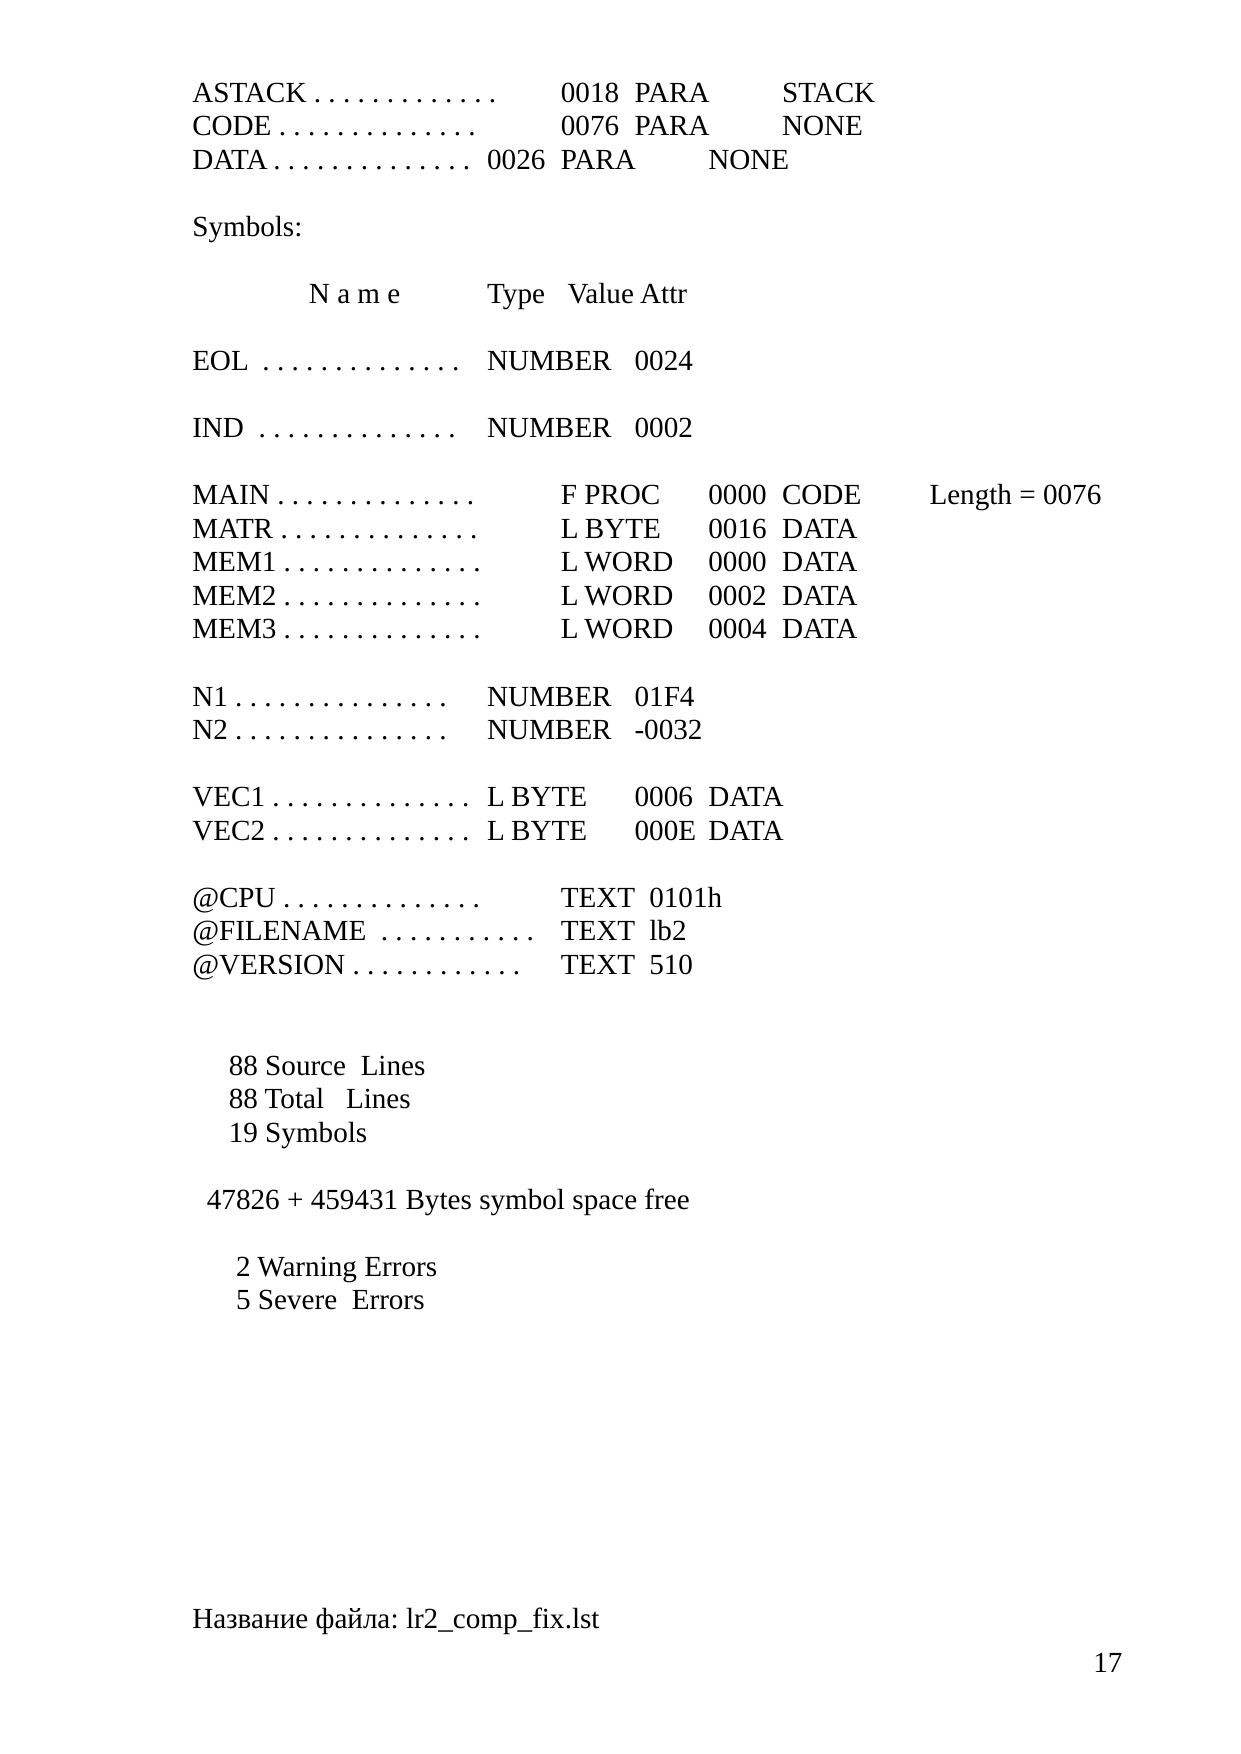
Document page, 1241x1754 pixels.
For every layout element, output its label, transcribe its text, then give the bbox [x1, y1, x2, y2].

text @FILENAME . . . . . . . . . . . TEXT lb2 [118, 913, 1122, 947]
text ASTACK . . . . . . . . . . . . . 0018 PARA STACK [118, 75, 1122, 108]
text MATR . . . . . . . . . . . . . . L BYTE 0016 DATA [118, 511, 1122, 544]
text IND . . . . . . . . . . . . . . NUMBER 0002 [118, 410, 1122, 444]
text MEM3 . . . . . . . . . . . . . . L WORD 0004 DATA [118, 612, 1122, 645]
text N1 . . . . . . . . . . . . . . . NUMBER 01F4 [118, 679, 1122, 712]
text Название файла: lr2_comp_fix.lst [118, 1601, 1122, 1635]
text N a m e Type Value Attr [118, 276, 1122, 310]
text 88 Total Lines [118, 1081, 1122, 1115]
text CODE . . . . . . . . . . . . . . 0076 PARA NONE [118, 108, 1122, 142]
text VEC1 . . . . . . . . . . . . . . L BYTE 0006 DATA [118, 779, 1122, 813]
text VEC2 . . . . . . . . . . . . . . L BYTE 000E DATA [118, 813, 1122, 846]
text 5 Severe Errors [118, 1282, 1122, 1316]
text 47826 + 459431 Bytes symbol space free [118, 1182, 1122, 1215]
text 2 Warning Errors [118, 1249, 1122, 1282]
text EOL . . . . . . . . . . . . . . NUMBER 0024 [118, 343, 1122, 377]
text MEM2 . . . . . . . . . . . . . . L WORD 0002 DATA [118, 578, 1122, 612]
text MEM1 . . . . . . . . . . . . . . L WORD 0000 DATA [118, 544, 1122, 578]
text 88 Source Lines [118, 1048, 1122, 1081]
text N2 . . . . . . . . . . . . . . . NUMBER -0032 [118, 712, 1122, 746]
text Symbols: [118, 209, 1122, 243]
text @CPU . . . . . . . . . . . . . . TEXT 0101h [118, 880, 1122, 913]
text MAIN . . . . . . . . . . . . . . F PROC 0000 CODE Length = 0076 [118, 477, 1122, 511]
text @VERSION . . . . . . . . . . . . TEXT 510 [118, 947, 1122, 981]
text DATA . . . . . . . . . . . . . . 0026 PARA NONE [118, 142, 1122, 176]
text 19 Symbols [118, 1115, 1122, 1148]
